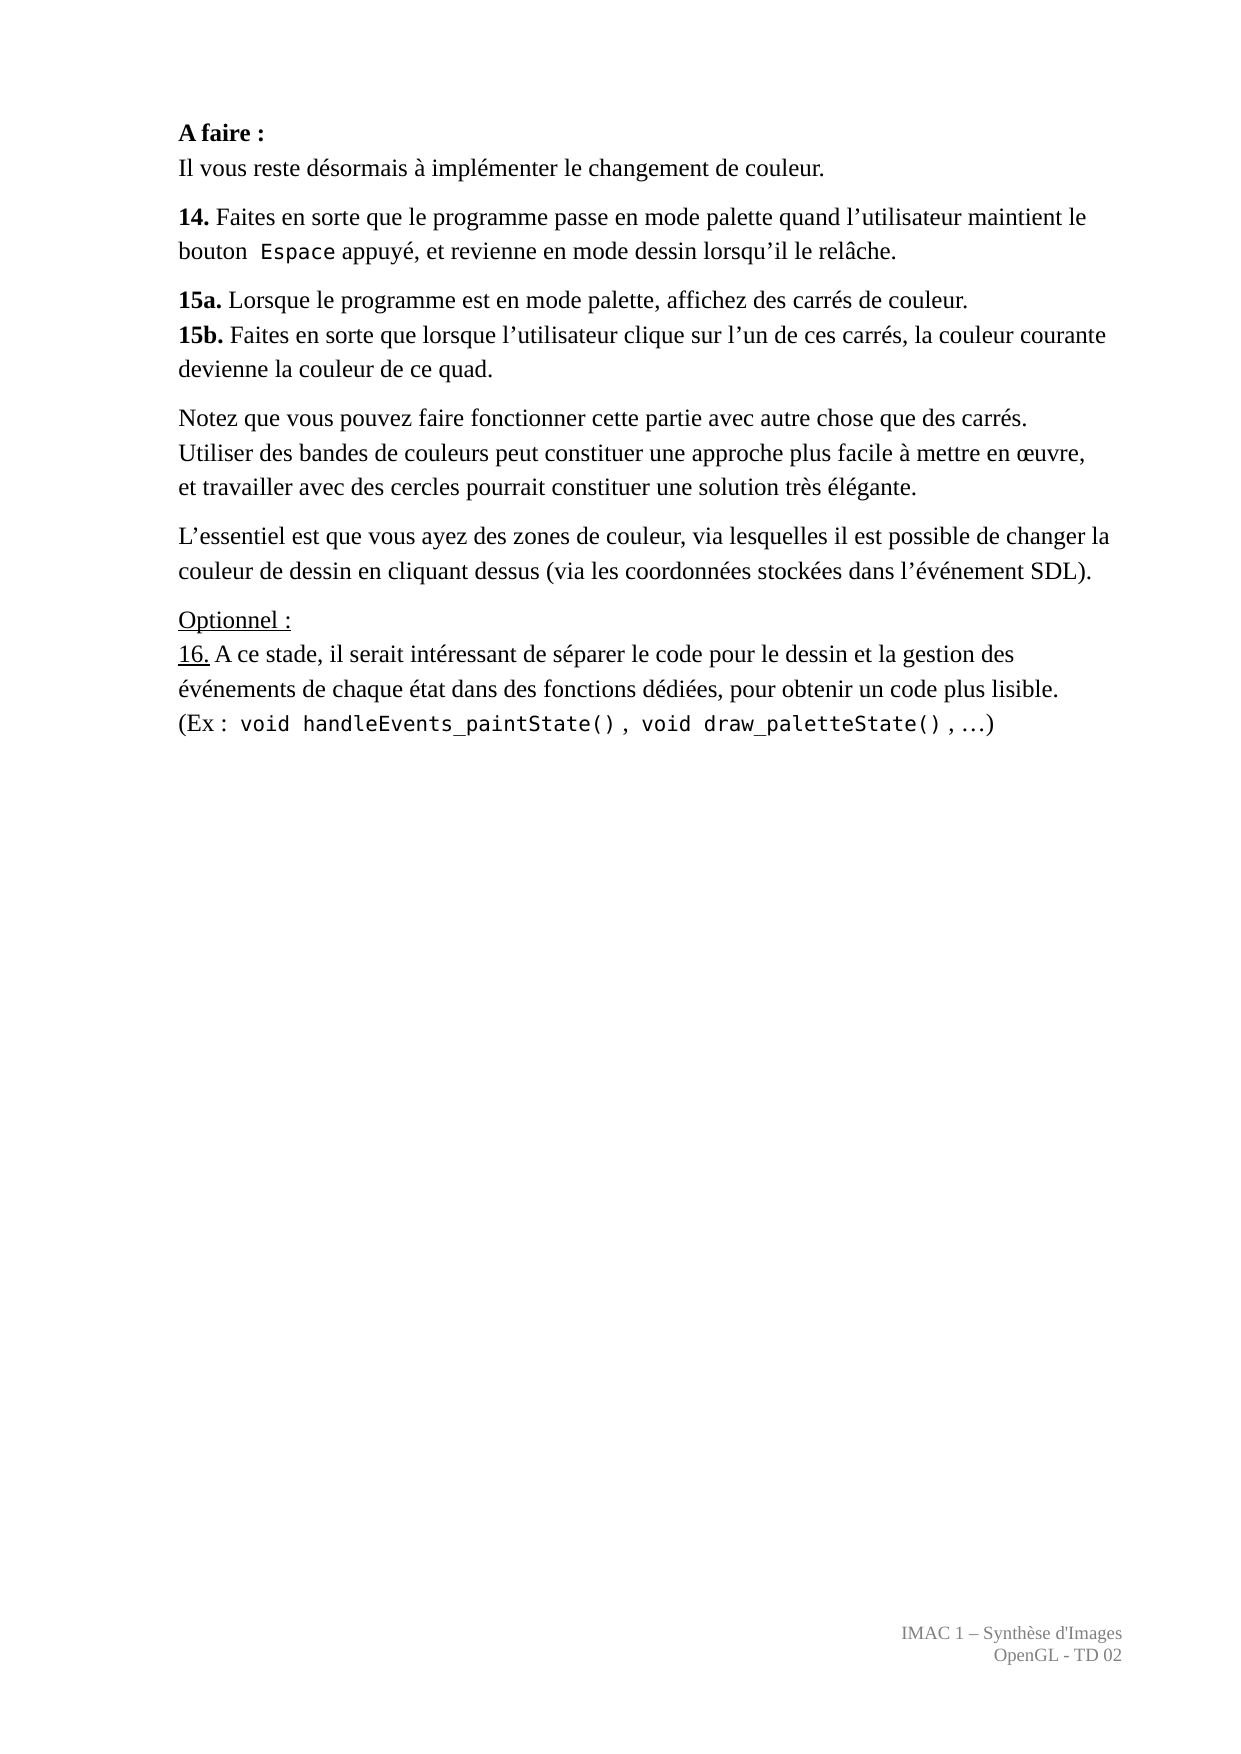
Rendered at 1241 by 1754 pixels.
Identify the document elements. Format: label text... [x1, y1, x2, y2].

text L’essentiel est que vous ayez des zones de couleur, via lesquelles il est possible de changer la couleur de dessin en cliquant dessus (via les coordonnées stockées dans l’événement SDL). [178, 521, 1122, 584]
text A faire : Il vous reste désormais à implémenter le changement de couleur. [178, 118, 1122, 181]
text 14. Faites en sorte que le programme passe en mode palette quand l’utilisateur maintient le bouton Espace appuyé, et revienne en mode dessin lorsqu’il le relâche. [178, 202, 1122, 265]
text Notez que vous pouvez faire fonctionner cette partie avec autre chose que des carrés. Utiliser des bandes de couleurs peut constituer une approche plus facile à mettre en œuvre, et travailler avec des cercles pourrait constituer une solution très élégante. [178, 403, 1122, 501]
text 15a. Lorsque le programme est en mode palette, affichez des carrés de couleur. 15b. Faites en sorte que lorsque l’utilisateur clique sur l’un de ces carrés, la couleur courante devienne la couleur de ce quad. [178, 285, 1122, 383]
text Optionnel : 16. A ce stade, il serait intéressant de séparer le code pour le dessin et la gestion des événements de chaque état dans des fonctions dédiées, pour obtenir un code plus lisible. (Ex : void handleEvents_paintState() , void draw_paletteState() , …) [178, 605, 1122, 737]
